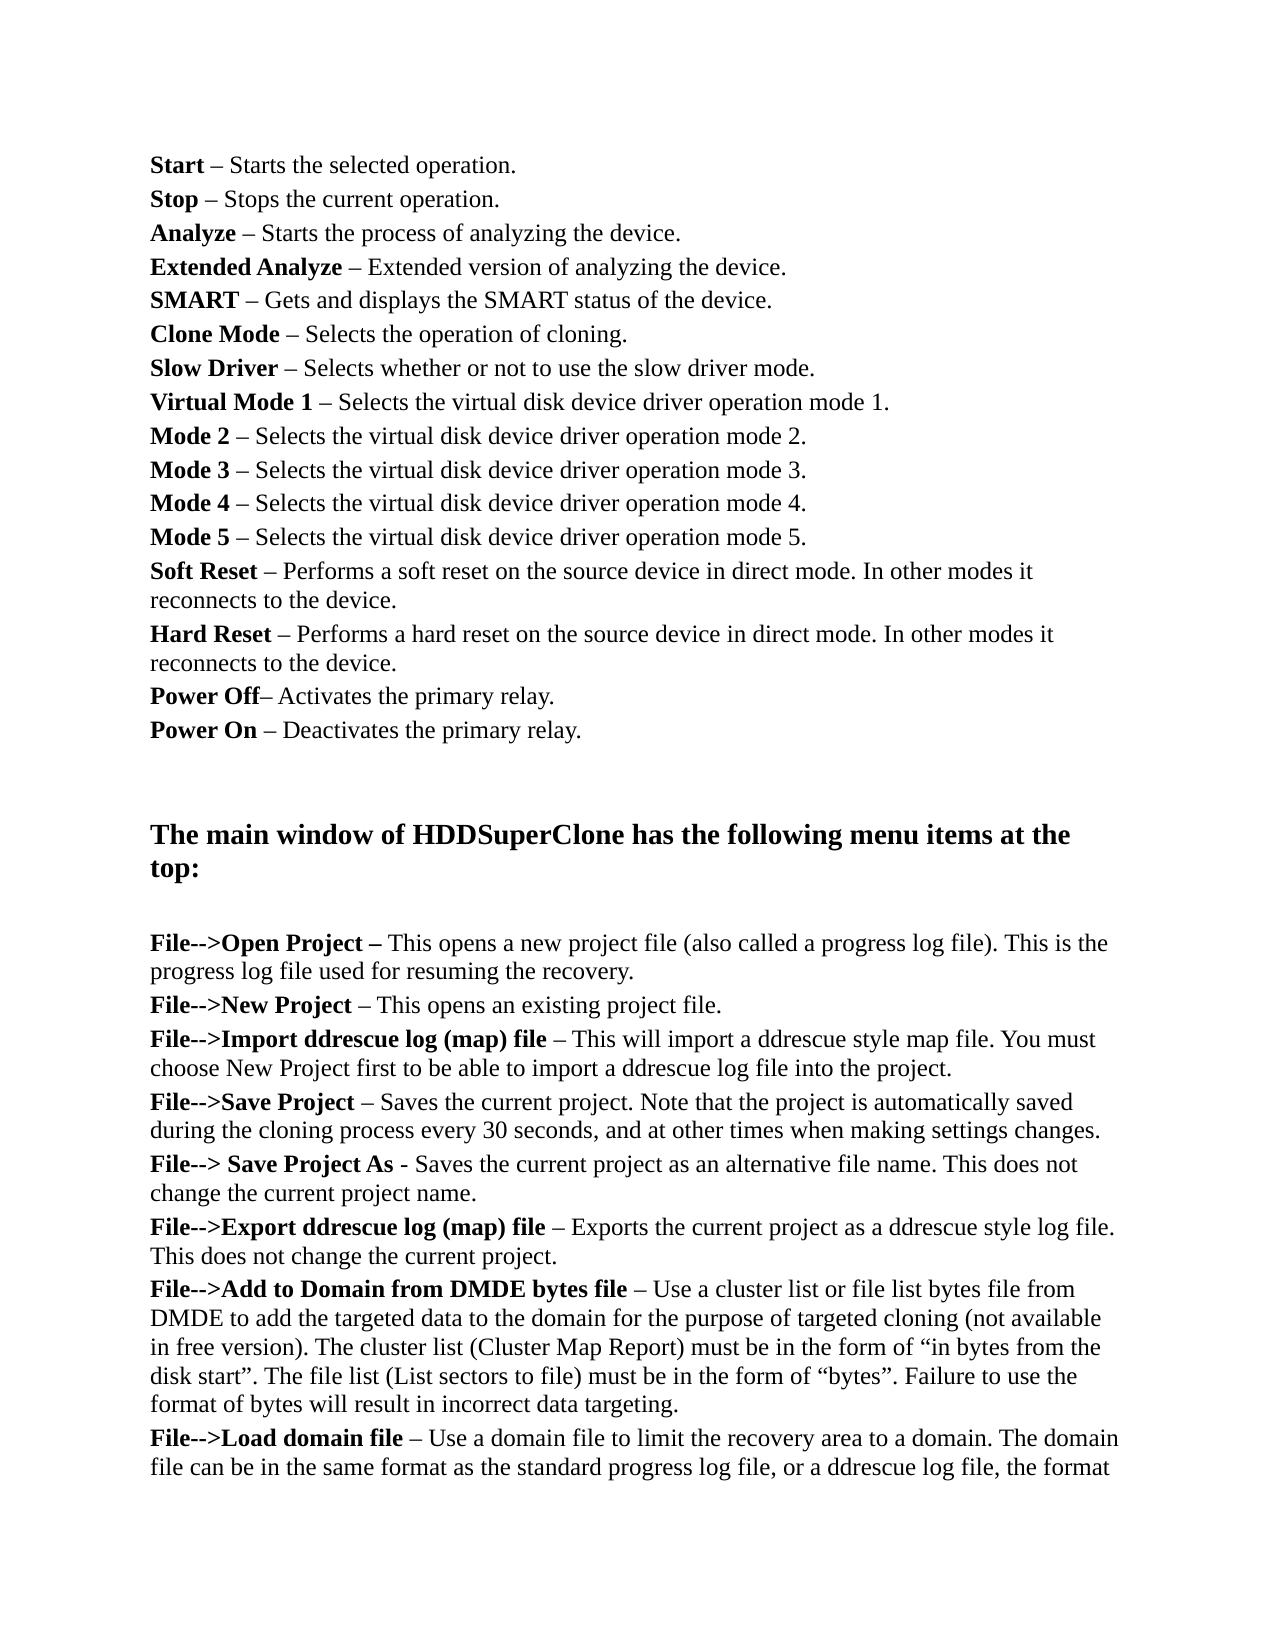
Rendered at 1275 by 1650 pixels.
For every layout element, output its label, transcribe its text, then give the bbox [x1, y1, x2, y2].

text File-->New Project – This opens an existing project file. [150, 990, 1125, 1019]
text The main window of HDDSuperClone has the following menu items at the top: [150, 817, 1125, 884]
text File--> Save Project As - Saves the current project as an alternative file name. This does not change the current project name. [150, 1149, 1125, 1207]
text File-->Save Project – Saves the current project. Note that the project is automatically saved during the cloning process every 30 seconds, and at other times when making settings changes. [150, 1087, 1125, 1144]
text Mode 3 – Selects the virtual disk device driver operation mode 3. [150, 455, 1125, 483]
text File-->Load domain file – Use a domain file to limit the recovery area to a domain. The domain file can be in the same format as the standard progress log file, or a ddrescue log file, the format [150, 1423, 1125, 1481]
text Mode 5 – Selects the virtual disk device driver operation mode 5. [150, 522, 1125, 551]
text Mode 4 – Selects the virtual disk device driver operation mode 4. [150, 488, 1125, 517]
text Power Off– Activates the primary relay. [150, 681, 1125, 710]
text Slow Driver – Selects whether or not to use the slow driver mode. [150, 353, 1125, 382]
text Stop – Stops the current operation. [150, 184, 1125, 213]
text SMART – Gets and displays the SMART status of the device. [150, 285, 1125, 314]
text Extended Analyze – Extended version of analyzing the device. [150, 252, 1125, 280]
text File-->Open Project – This opens a new project file (also called a progress log file). This is the progress log file used for resuming the recovery. [150, 928, 1125, 985]
text Soft Reset – Performs a soft reset on the source device in direct mode. In other modes it reconnects to the device. [150, 556, 1125, 614]
text File-->Import ddrescue log (map) file – This will import a ddrescue style map file. You must choose New Project first to be able to import a ddrescue log file into the project. [150, 1024, 1125, 1082]
text Mode 2 – Selects the virtual disk device driver operation mode 2. [150, 421, 1125, 449]
text Start – Starts the selected operation. [150, 150, 1125, 179]
text Analyze – Starts the process of analyzing the device. [150, 218, 1125, 246]
text Virtual Mode 1 – Selects the virtual disk device driver operation mode 1. [150, 387, 1125, 416]
text Hard Reset – Performs a hard reset on the source device in direct mode. In other modes it reconnects to the device. [150, 619, 1125, 676]
text Power On – Deactivates the primary relay. [150, 715, 1125, 744]
text File-->Export ddrescue log (map) file – Exports the current project as a ddrescue style log file. This does not change the current project. [150, 1212, 1125, 1269]
text File-->Add to Domain from DMDE bytes file – Use a cluster list or file list bytes file from DMDE to add the targeted data to the domain for the purpose of targeted cloning (not available in free version). The cluster list (Cluster Map Report) must be in the form of “in bytes from the disk start”. The file list (List sectors to file) must be in the form of “bytes”. Failure to use the format of bytes will result in incorrect data targeting. [150, 1274, 1125, 1418]
text Clone Mode – Selects the operation of cloning. [150, 319, 1125, 348]
